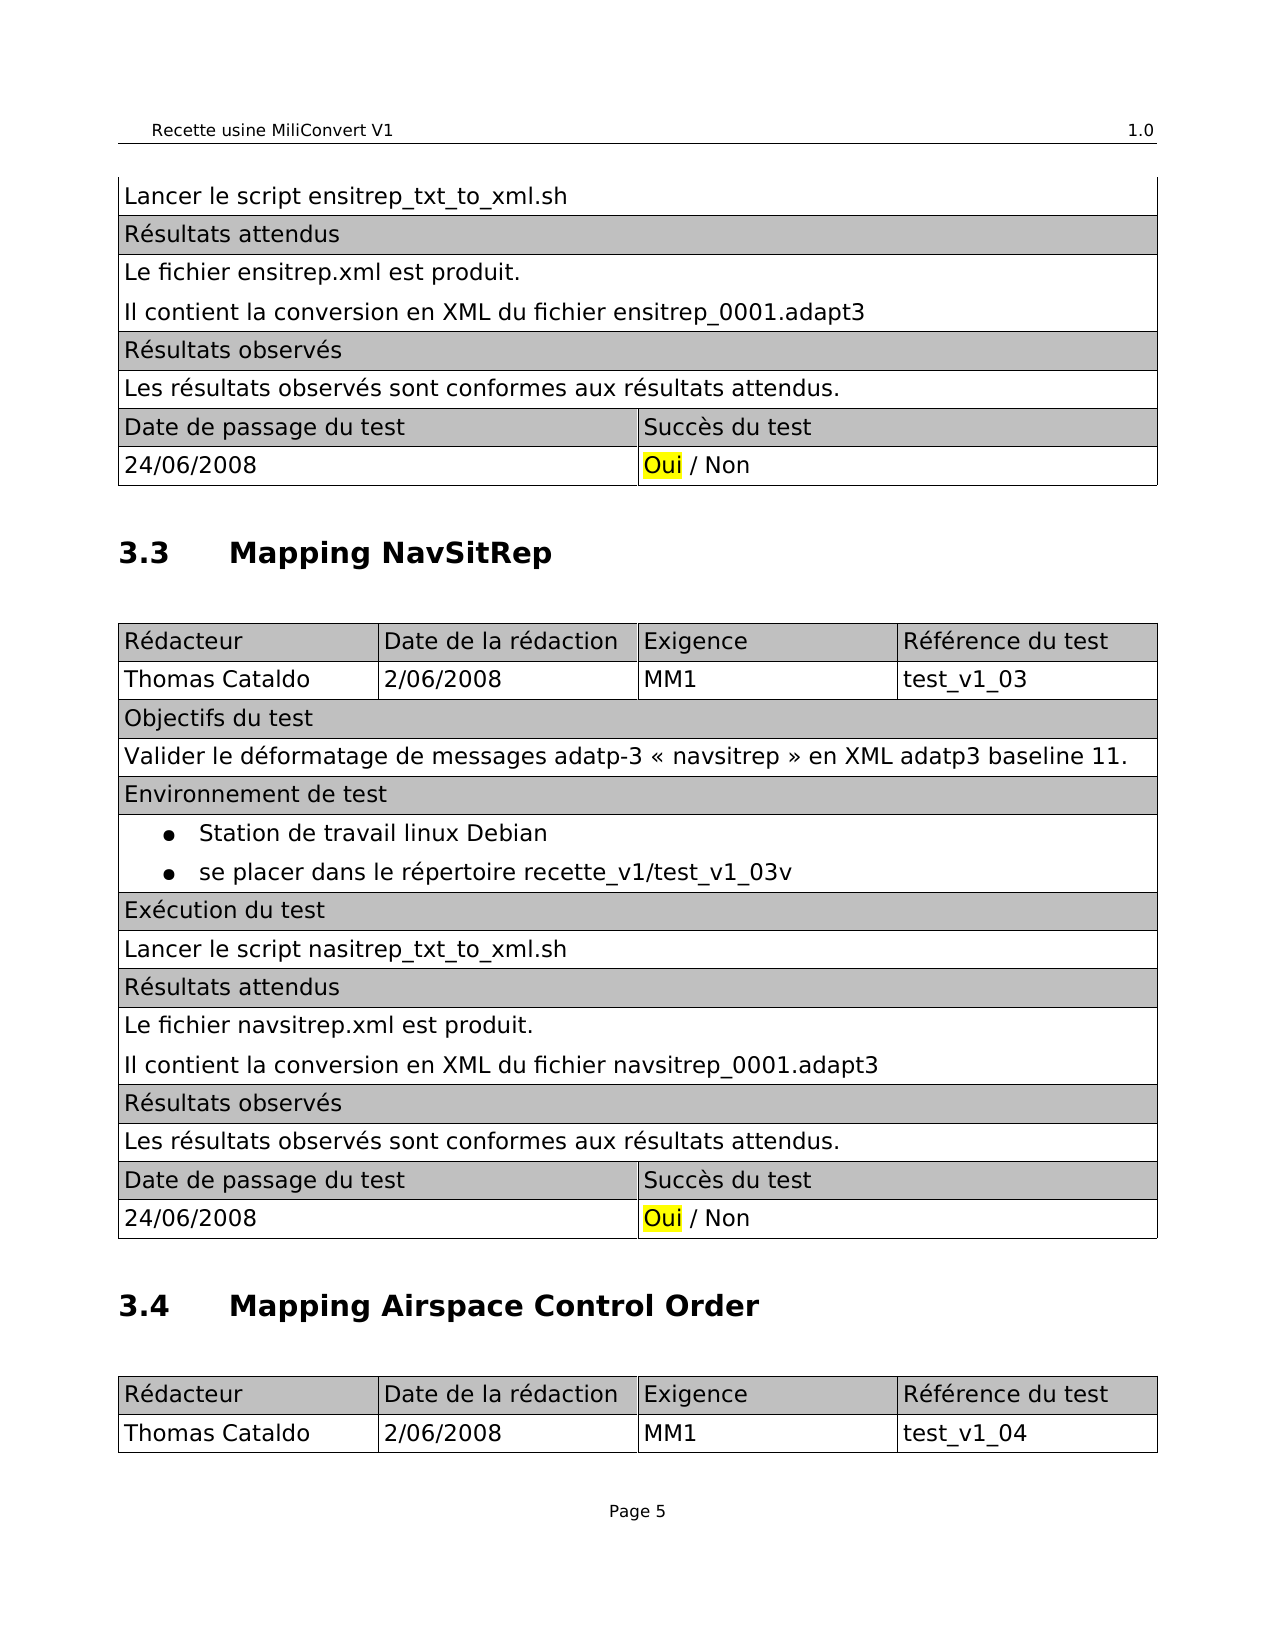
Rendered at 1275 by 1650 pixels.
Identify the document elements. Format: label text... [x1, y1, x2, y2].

table_header Rédacteur [119, 624, 378, 661]
table_cell Thomas Cataldo [119, 662, 378, 699]
table_cell Résultats observés [119, 1085, 1157, 1123]
subtitle Mapping NavSitRep [118, 536, 1157, 571]
table_cell MM1 [639, 1415, 897, 1452]
table_cell Résultats attendus [119, 216, 1157, 254]
table_cell 2/06/2008 [379, 1415, 637, 1452]
table_header Exigence [639, 1377, 897, 1414]
table_cell Environnement de test [119, 777, 1157, 814]
table_cell MM1 [639, 662, 897, 699]
table_cell Oui / Non [639, 447, 1157, 485]
table_cell Le fichier ensitrep.xml est produit. Il contient la conversion en XML du fichier ensitrep_0001.adapt3 [119, 255, 1157, 331]
table_cell Les résultats observés sont conformes aux résultats attendus. [119, 371, 1157, 408]
table_header Exigence [639, 624, 897, 661]
table_header Date de la rédaction [379, 1377, 637, 1414]
table_cell 24/06/2008 [119, 447, 637, 485]
table_header Référence du test [898, 1377, 1157, 1414]
table_cell Date de passage du test [119, 1162, 637, 1199]
table_cell Succès du test [639, 1162, 1157, 1199]
table_cell Résultats observés [119, 332, 1157, 370]
table_cell test_v1_04 [898, 1415, 1157, 1452]
table_cell test_v1_03 [898, 662, 1157, 699]
table_header Référence du test [898, 624, 1157, 661]
table_cell Valider le déformatage de messages adatp-3 « navsitrep » en XML adatp3 baseline 11. [119, 739, 1157, 776]
table_cell Résultats attendus [119, 969, 1157, 1007]
table_cell 2/06/2008 [379, 662, 637, 699]
table_cell Date de passage du test [119, 409, 637, 446]
table_cell Les résultats observés sont conformes aux résultats attendus. [119, 1124, 1157, 1161]
table_cell Le fichier navsitrep.xml est produit. Il contient la conversion en XML du fichier navsitrep_0001.adapt3 [119, 1008, 1157, 1084]
table_cell Lancer le script ensitrep_txt_to_xml.sh [119, 177, 1157, 215]
table_header Date de la rédaction [379, 624, 637, 661]
table_cell Exécution du test [119, 893, 1157, 930]
table_cell Objectifs du test [119, 700, 1157, 738]
subtitle Mapping Airspace Control Order [118, 1289, 1157, 1324]
table_cell Station de travail linux Debian se placer dans le répertoire recette_v1/test_v1_03v [119, 815, 1157, 892]
table_cell Thomas Cataldo [119, 1415, 378, 1452]
table_header Rédacteur [119, 1377, 378, 1414]
table_cell 24/06/2008 [119, 1200, 637, 1238]
table_cell Oui / Non [639, 1200, 1157, 1238]
table_cell Lancer le script nasitrep_txt_to_xml.sh [119, 931, 1157, 968]
table_cell Succès du test [639, 409, 1157, 446]
